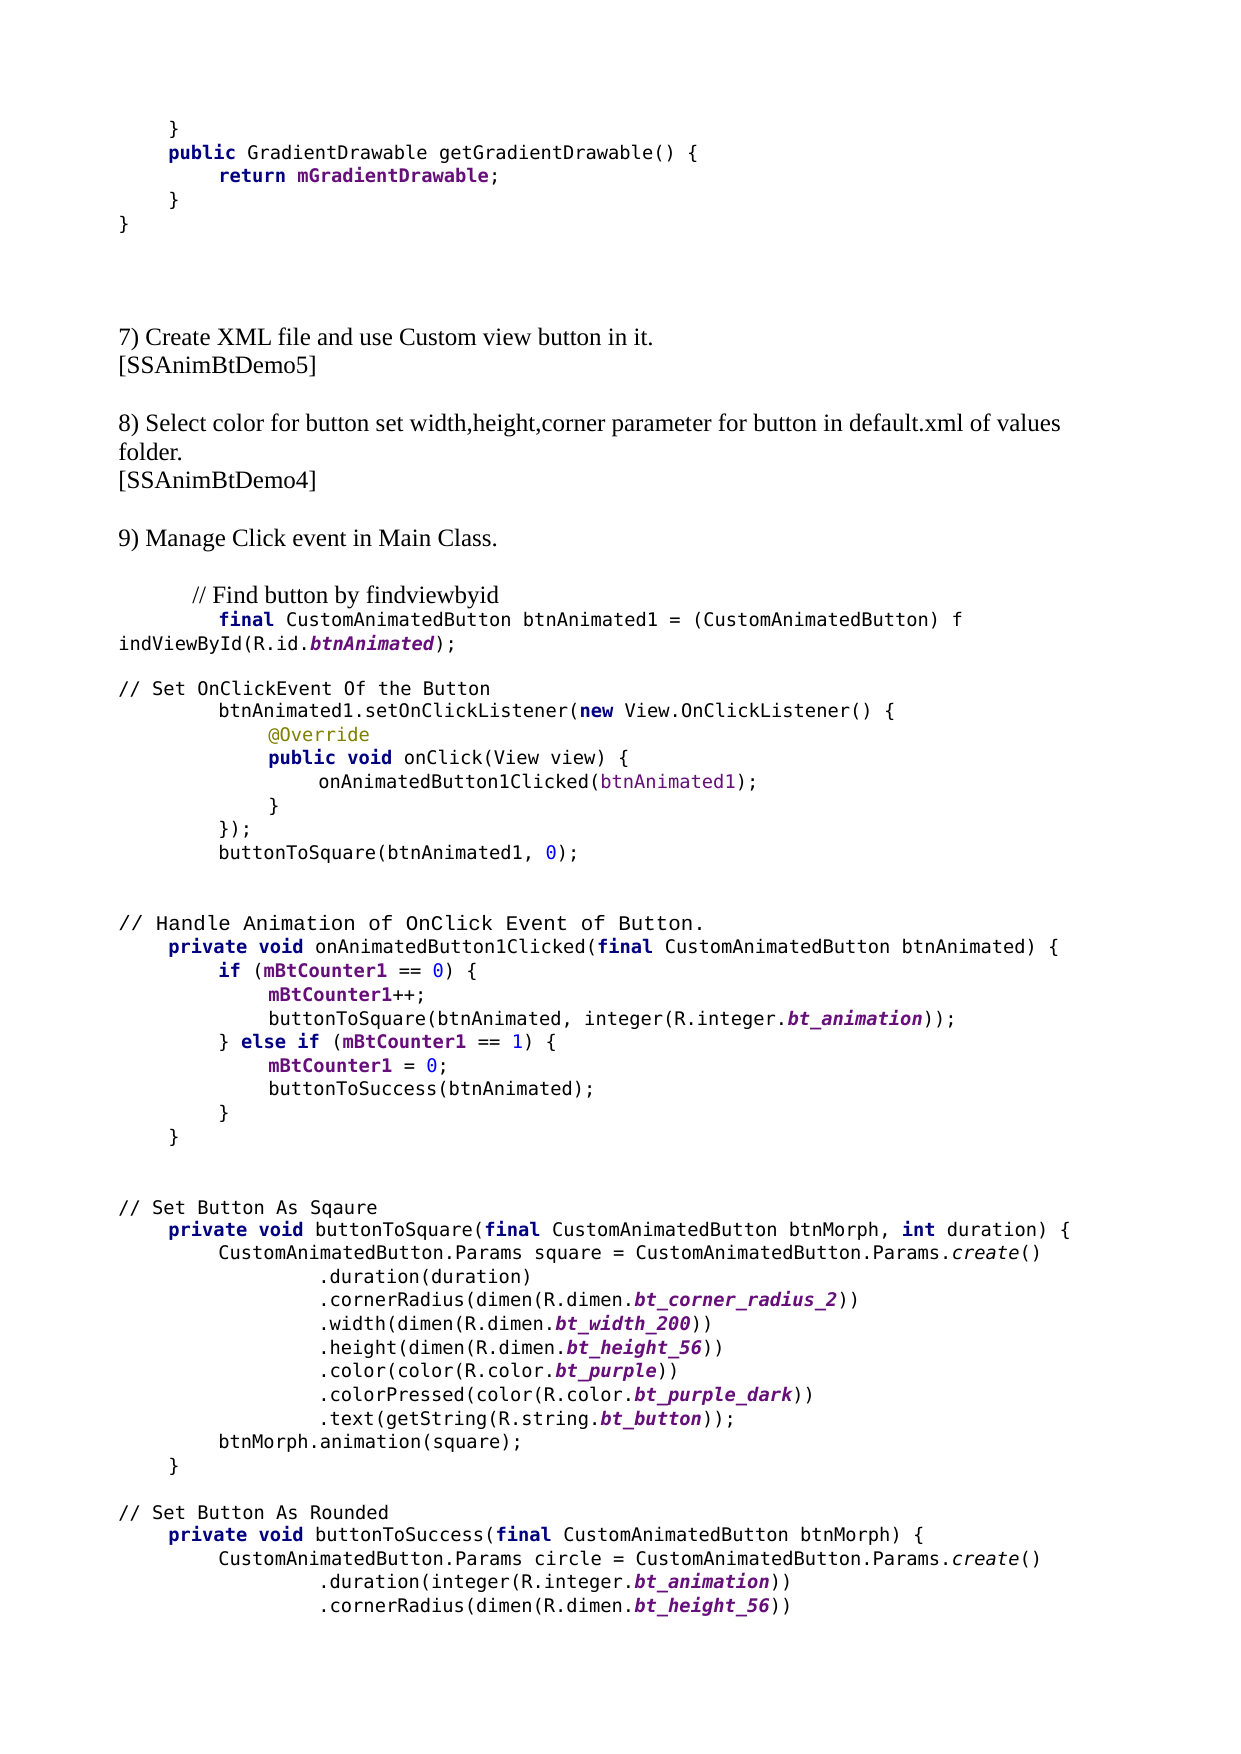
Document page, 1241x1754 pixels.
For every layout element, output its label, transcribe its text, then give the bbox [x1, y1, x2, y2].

text } [118, 1102, 1122, 1126]
text mBtCounter1 = 0; [118, 1055, 1122, 1078]
text buttonToSuccess(btnAnimated); [118, 1078, 1122, 1102]
text 8) Select color for button set width,height,corner parameter for button in default.xml of values folder. [SSAnimBtDemo4] [118, 408, 1122, 494]
text } [118, 795, 1122, 818]
text } else if (mBtCounter1 == 1) { [118, 1031, 1122, 1055]
text CustomAnimatedButton.Params square = CustomAnimatedButton.Params.create() [118, 1242, 1122, 1266]
text onAnimatedButton1Clicked(btnAnimated1); [118, 771, 1122, 795]
text buttonToSquare(btnAnimated, integer(R.integer.bt_animation)); [118, 1007, 1122, 1031]
text // Set OnClickEvent Of the Button [118, 678, 1122, 700]
text btnMorph.animation(square); [118, 1431, 1122, 1455]
text } [118, 189, 1122, 213]
text } [118, 1455, 1122, 1479]
text .height(dimen(R.dimen.bt_height_56)) [118, 1337, 1122, 1360]
text } [118, 118, 1122, 142]
text buttonToSquare(btnAnimated1, 0); [118, 842, 1122, 866]
text if (mBtCounter1 == 0) { [118, 960, 1122, 984]
text public GradientDrawable getGradientDrawable() { [118, 142, 1122, 165]
text }); [118, 818, 1122, 842]
text // Handle Animation of OnClick Event of Button. [118, 913, 1122, 937]
text btnAnimated1.setOnClickListener(new View.OnClickListener() { [118, 700, 1122, 724]
text 7) Create XML file and use Custom view button in it. [SSAnimBtDemo5] [118, 322, 1122, 379]
text @Override [118, 724, 1122, 747]
text .cornerRadius(dimen(R.dimen.bt_height_56)) [118, 1595, 1122, 1619]
text public void onClick(View view) { [118, 747, 1122, 771]
text private void buttonToSuccess(final CustomAnimatedButton btnMorph) { [118, 1524, 1122, 1548]
text 9) Manage Click event in Main Class. [118, 523, 1122, 552]
text .duration(integer(R.integer.bt_animation)) [118, 1571, 1122, 1595]
text .text(getString(R.string.bt_button)); [118, 1408, 1122, 1431]
text return mGradientDrawable; [118, 165, 1122, 189]
text .color(color(R.color.bt_purple)) [118, 1360, 1122, 1384]
text private void onAnimatedButton1Clicked(final CustomAnimatedButton btnAnimated) { [118, 937, 1122, 960]
text // Set Button As Rounded [118, 1502, 1122, 1524]
text } [118, 213, 1122, 234]
text .colorPressed(color(R.color.bt_purple_dark)) [118, 1384, 1122, 1408]
text final CustomAnimatedButton btnAnimated1 = (CustomAnimatedButton) f indViewById(R.id.btnAnimated); [118, 609, 1122, 654]
text .duration(duration) [118, 1266, 1122, 1289]
text private void buttonToSquare(final CustomAnimatedButton btnMorph, int duration) { [118, 1218, 1122, 1242]
text // Set Button As Sqaure [118, 1197, 1122, 1218]
text .width(dimen(R.dimen.bt_width_200)) [118, 1313, 1122, 1337]
text .cornerRadius(dimen(R.dimen.bt_corner_radius_2)) [118, 1289, 1122, 1313]
text // Find button by findviewbyid [118, 580, 1122, 609]
text mBtCounter1++; [118, 984, 1122, 1007]
text } [118, 1126, 1122, 1149]
text CustomAnimatedButton.Params circle = CustomAnimatedButton.Params.create() [118, 1548, 1122, 1571]
